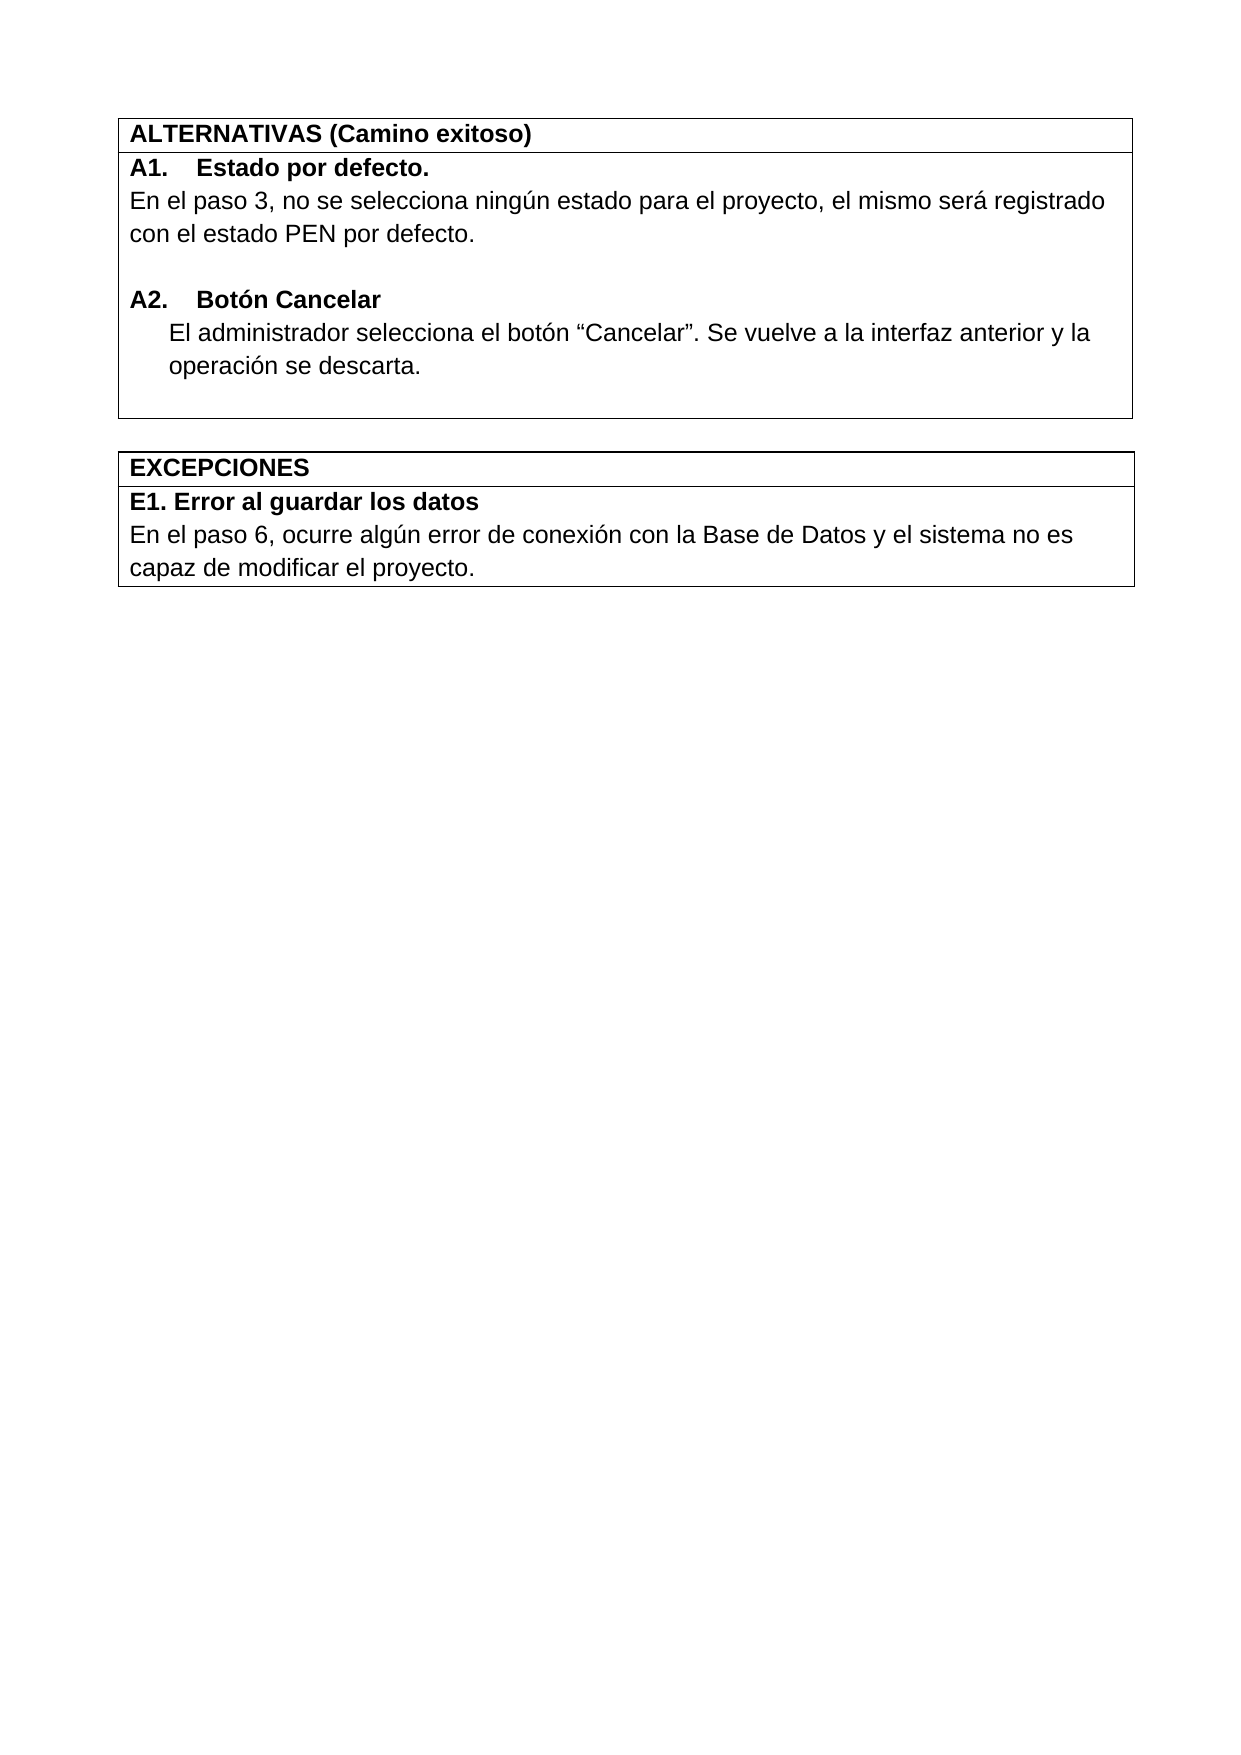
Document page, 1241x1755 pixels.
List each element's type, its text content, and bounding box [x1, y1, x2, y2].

table_cell A1. Estado por defecto. En el paso 3, no se selecciona ningún estado para el proyecto, el mismo será registrado con el estado PEN por defecto. A2. Botón Cancelar El administrador selecciona el botón “Cancelar”. Se vuelve a la interfaz anterior y la operación se descarta. [119, 153, 1132, 417]
table_header EXCEPCIONES [119, 453, 1134, 486]
table_cell E1. Error al guardar los datos En el paso 6, ocurre algún error de conexión con la Base de Datos y el sistema no es capaz de modificar el proyecto. [119, 487, 1134, 586]
table_header ALTERNATIVAS (Camino exitoso) [119, 119, 1132, 152]
